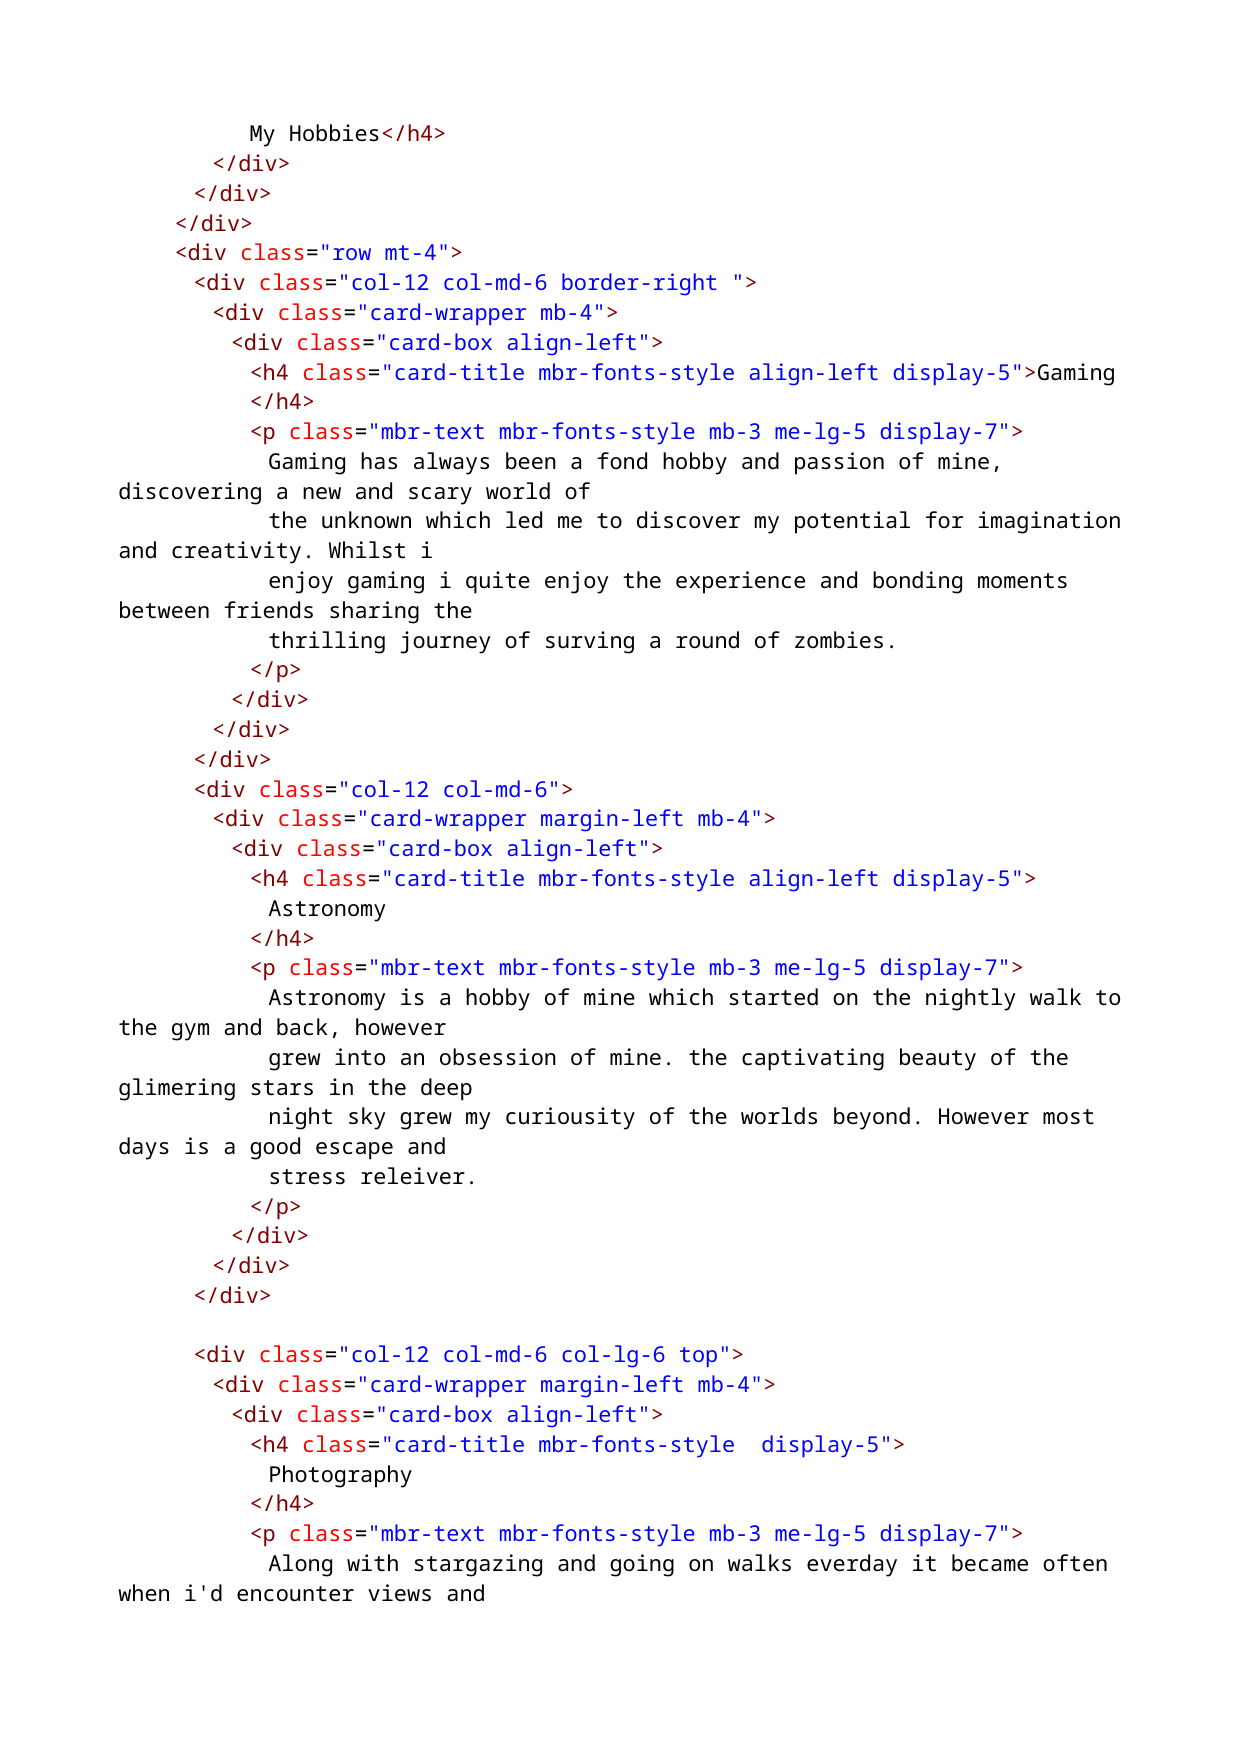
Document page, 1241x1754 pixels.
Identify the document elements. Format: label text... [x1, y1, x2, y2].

text </div> [118, 714, 1122, 744]
text </div> [118, 207, 1122, 237]
text stress releiver. [118, 1161, 1122, 1191]
text <div class="card-wrapper mb-4"> [118, 297, 1122, 327]
text </div> [118, 744, 1122, 773]
text <div class="col-12 col-md-6"> [118, 773, 1122, 803]
text </p> [118, 1191, 1122, 1220]
text <div class="col-12 col-md-6 border-right "> [118, 267, 1122, 297]
text the unknown which led me to discover my potential for imagination and creativity. Whilst i [118, 505, 1122, 565]
text <div class="card-wrapper margin-left mb-4"> [118, 803, 1122, 833]
text </div> [118, 1220, 1122, 1250]
text <div class="card-wrapper margin-left mb-4"> [118, 1369, 1122, 1399]
text <div class="card-box align-left"> [118, 1399, 1122, 1429]
text thrilling journey of surving a round of zombies. [118, 624, 1122, 654]
text <div class="col-12 col-md-6 col-lg-6 top"> [118, 1339, 1122, 1369]
text Astronomy is a hobby of mine which started on the nightly walk to the gym and back, however [118, 982, 1122, 1042]
text Astronomy [118, 893, 1122, 922]
text </div> [118, 178, 1122, 207]
text enjoy gaming i quite enjoy the experience and bonding moments between friends sharing the [118, 565, 1122, 624]
text </h4> [118, 1488, 1122, 1518]
text <p class="mbr-text mbr-fonts-style mb-3 me-lg-5 display-7"> [118, 1518, 1122, 1548]
text </div> [118, 148, 1122, 178]
text Gaming has always been a fond hobby and passion of mine, discovering a new and scary world of [118, 446, 1122, 505]
text Photography [118, 1459, 1122, 1488]
text </div> [118, 1250, 1122, 1280]
text grew into an obsession of mine. the captivating beauty of the glimering stars in the deep [118, 1042, 1122, 1101]
text </div> [118, 1280, 1122, 1310]
text </h4> [118, 386, 1122, 416]
text <h4 class="card-title mbr-fonts-style align-left display-5"> [118, 863, 1122, 893]
text night sky grew my curiousity of the worlds beyond. However most days is a good escape and [118, 1101, 1122, 1161]
text <p class="mbr-text mbr-fonts-style mb-3 me-lg-5 display-7"> [118, 416, 1122, 446]
text <div class="row mt-4"> [118, 237, 1122, 267]
text <div class="card-box align-left"> [118, 833, 1122, 863]
text </h4> [118, 922, 1122, 952]
text <h4 class="card-title mbr-fonts-style display-5"> [118, 1429, 1122, 1459]
text My Hobbies</h4> [118, 118, 1122, 148]
text <div class="card-box align-left"> [118, 327, 1122, 356]
text </div> [118, 684, 1122, 714]
text <h4 class="card-title mbr-fonts-style align-left display-5">Gaming [118, 356, 1122, 386]
text <p class="mbr-text mbr-fonts-style mb-3 me-lg-5 display-7"> [118, 952, 1122, 982]
text </p> [118, 654, 1122, 684]
text Along with stargazing and going on walks everday it became often when i'd encounter views and [118, 1548, 1122, 1608]
